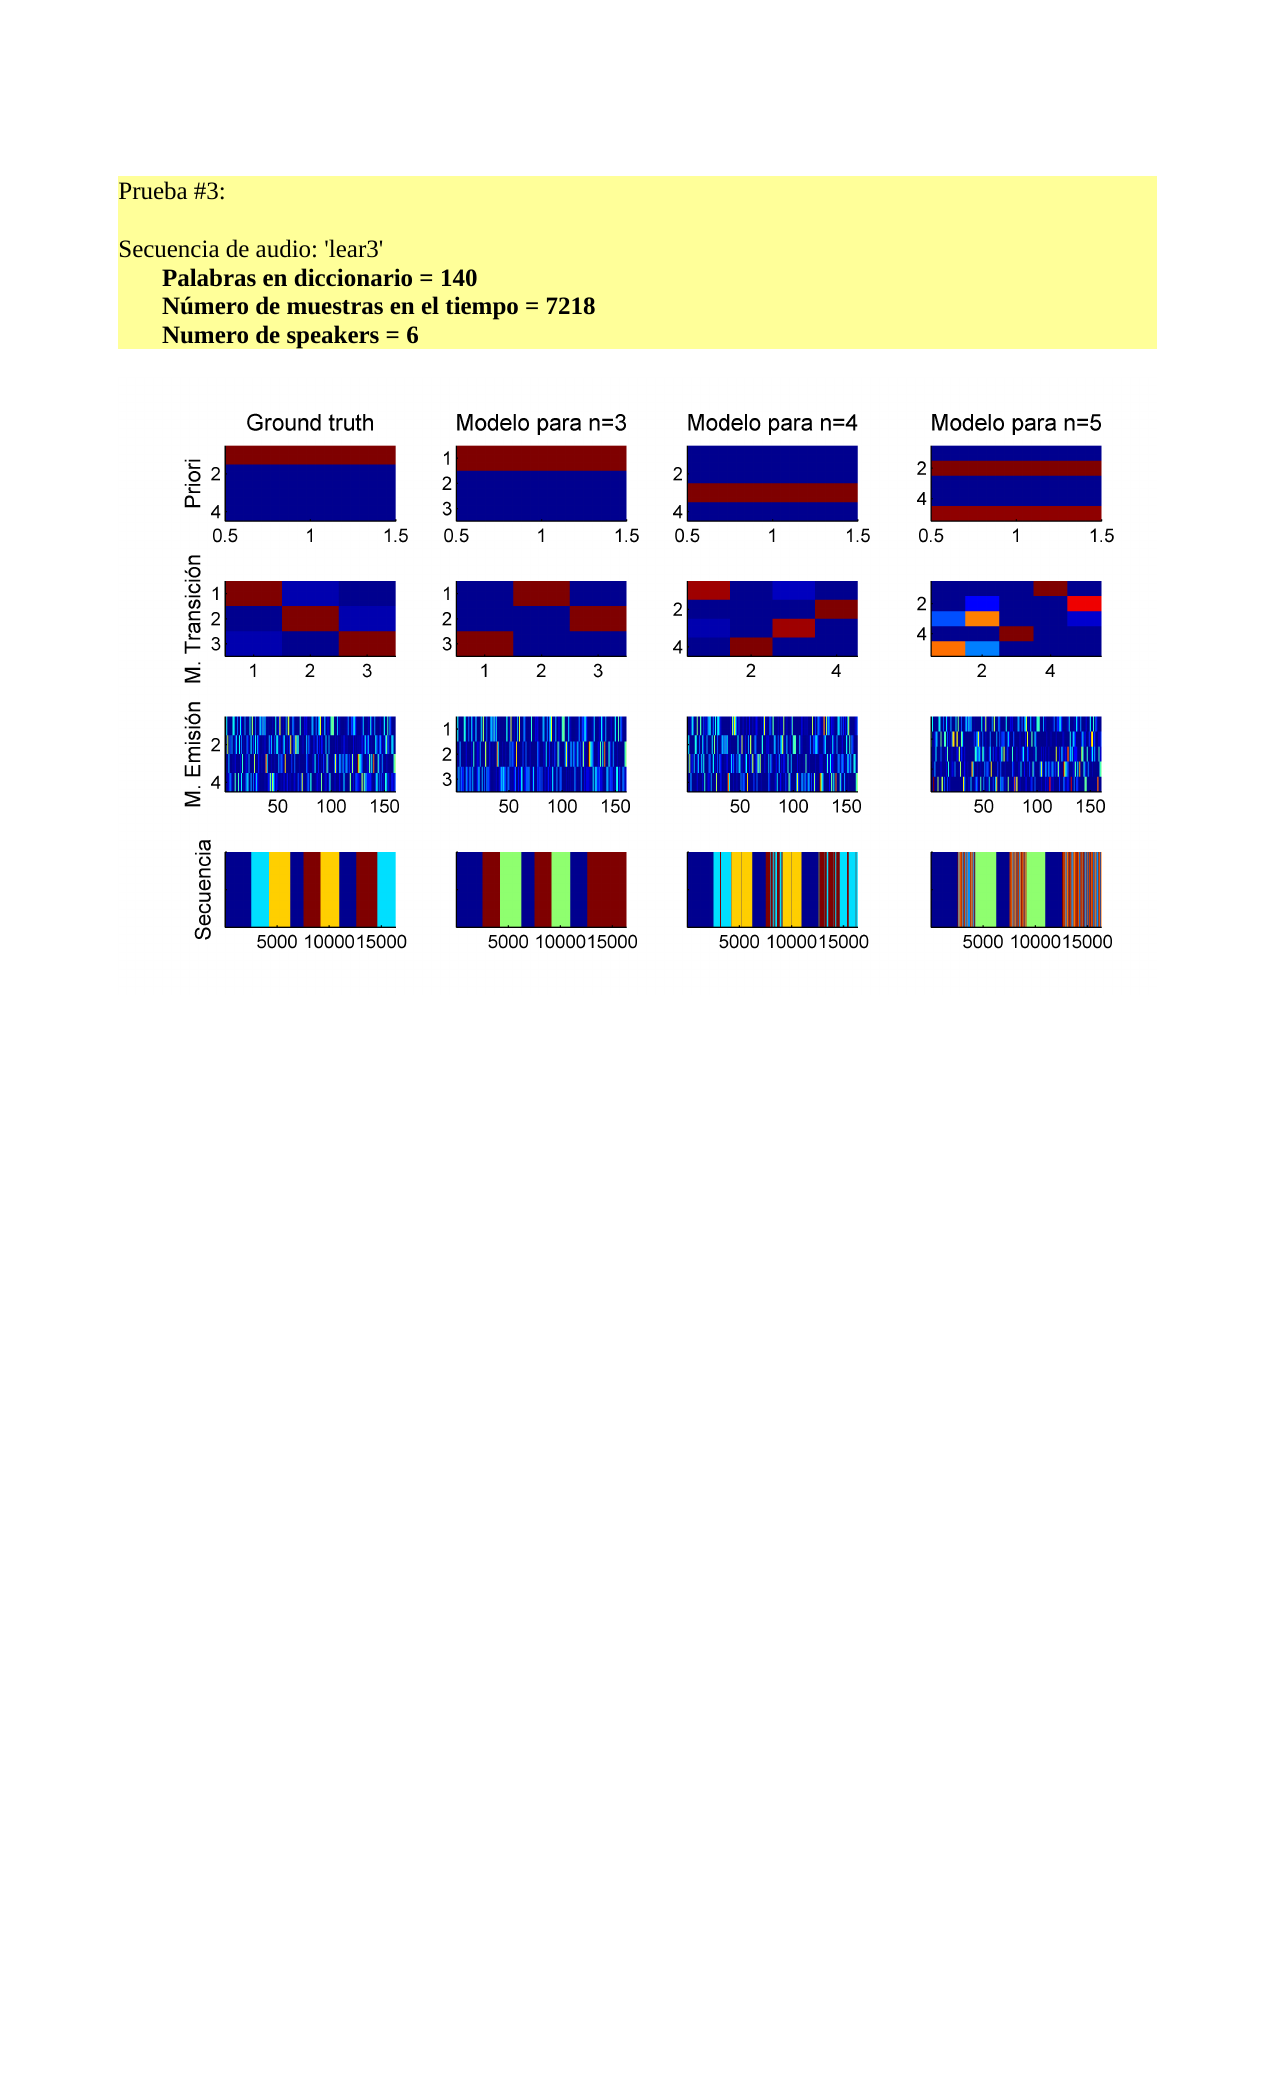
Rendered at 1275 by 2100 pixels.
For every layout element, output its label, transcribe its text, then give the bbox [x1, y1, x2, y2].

picture [118, 377, 1157, 995]
text Número de muestras en el tiempo = 7218 [118, 291, 1157, 320]
text Numero de speakers = 6 [118, 320, 1157, 349]
text Prueba #3: [118, 176, 1157, 205]
text Palabras en diccionario = 140 [118, 263, 1157, 291]
text Secuencia de audio: 'lear3' [118, 234, 1157, 263]
